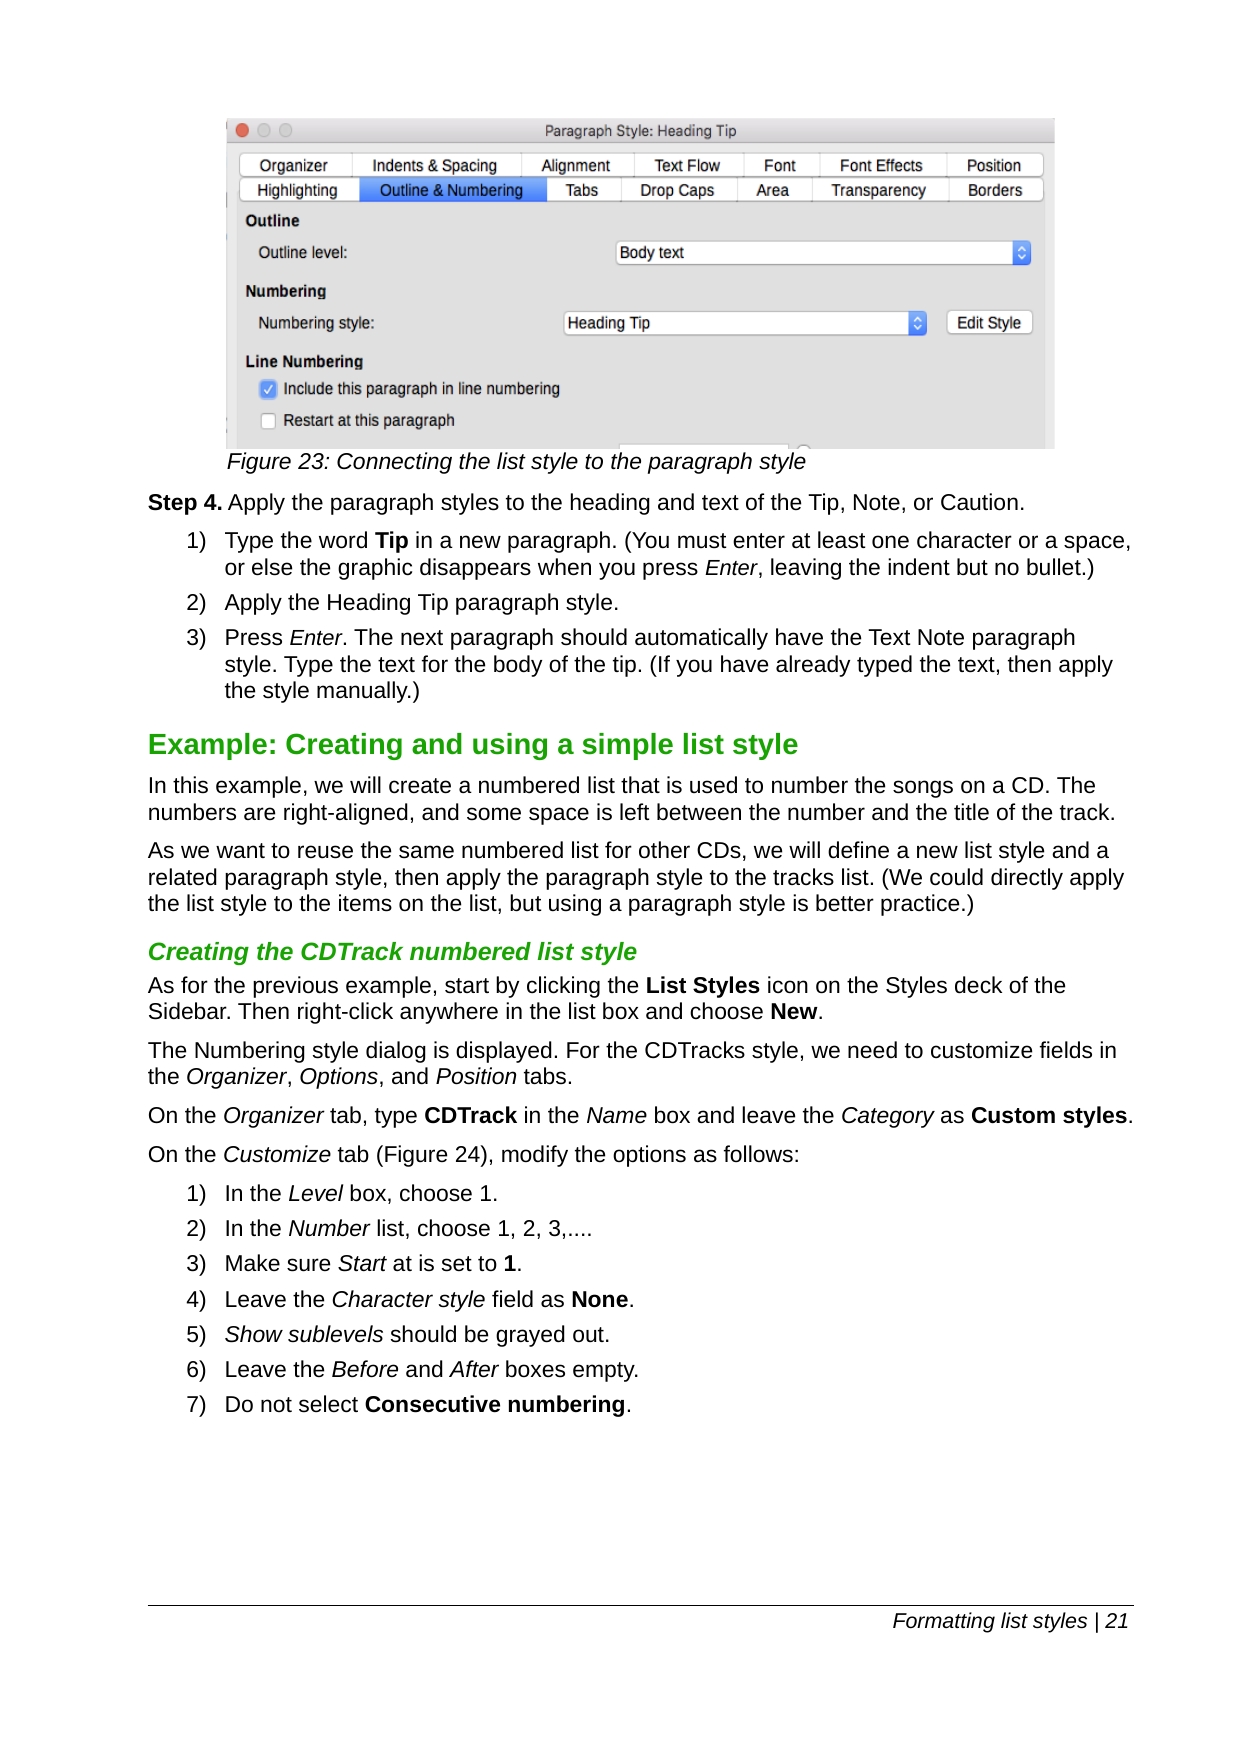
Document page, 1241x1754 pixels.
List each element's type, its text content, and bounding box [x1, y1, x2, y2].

list In the Number list, choose 1, 2, 3,.... [207, 1215, 1134, 1241]
list In the Level box, choose 1. [207, 1180, 1134, 1206]
picture [226, 118, 1055, 449]
list Apply the Heading Tip paragraph style. [207, 589, 1134, 615]
list Do not select Consecutive numbering. [207, 1391, 1134, 1417]
subtitle Creating the CDTrack numbered list style [148, 937, 1134, 966]
list Leave the Character style field as None. [207, 1286, 1134, 1312]
list On the Customize tab (Figure 24), modify the options as follows: [148, 1141, 1134, 1167]
subtitle Example: Creating and using a simple list style [148, 727, 1134, 760]
text As for the previous example, start by clicking the List Styles icon on the Styles deck of the Sidebar. Then right-click anywhere in the list box and choose New. [148, 972, 1134, 1024]
list Type the word Tip in a new paragraph. (You must enter at least one character or a space, or else the graphic disappears when you press Enter, leaving the indent but no bullet.) [207, 527, 1134, 580]
text Figure 23: Connecting the list style to the paragraph style [227, 449, 1055, 474]
list Press Enter. The next paragraph should automatically have the Text Note paragraph style. Type the text for the body of the tip. (If you have already typed the text, then apply the style manually.) [207, 624, 1134, 703]
list Leave the Before and After boxes empty. [207, 1356, 1134, 1382]
text In this example, we will create a numbered list that is used to number the songs on a CD. The numbers are right-aligned, and some space is left between the number and the title of the track. [148, 772, 1134, 825]
text The Numbering style dialog is displayed. For the CDTracks style, we need to customize fields in the Organizer, Options, and Position tabs. [148, 1037, 1134, 1090]
text As we want to reuse the same numbered list for other CDs, we will define a new list style and a related paragraph style, then apply the paragraph style to the tracks list. (We could directly apply the list style to the items on the list, but using a paragraph style is better practice.) [148, 837, 1134, 916]
text On the Organizer tab, type CDTrack in the Name box and leave the Category as Custom styles. [148, 1102, 1134, 1128]
list Make sure Start at is set to 1. [207, 1250, 1134, 1277]
text Step 4. Apply the paragraph styles to the heading and text of the Tip, Note, or Caution. [148, 488, 1134, 515]
list Show sublevels should be grayed out. [207, 1321, 1134, 1347]
